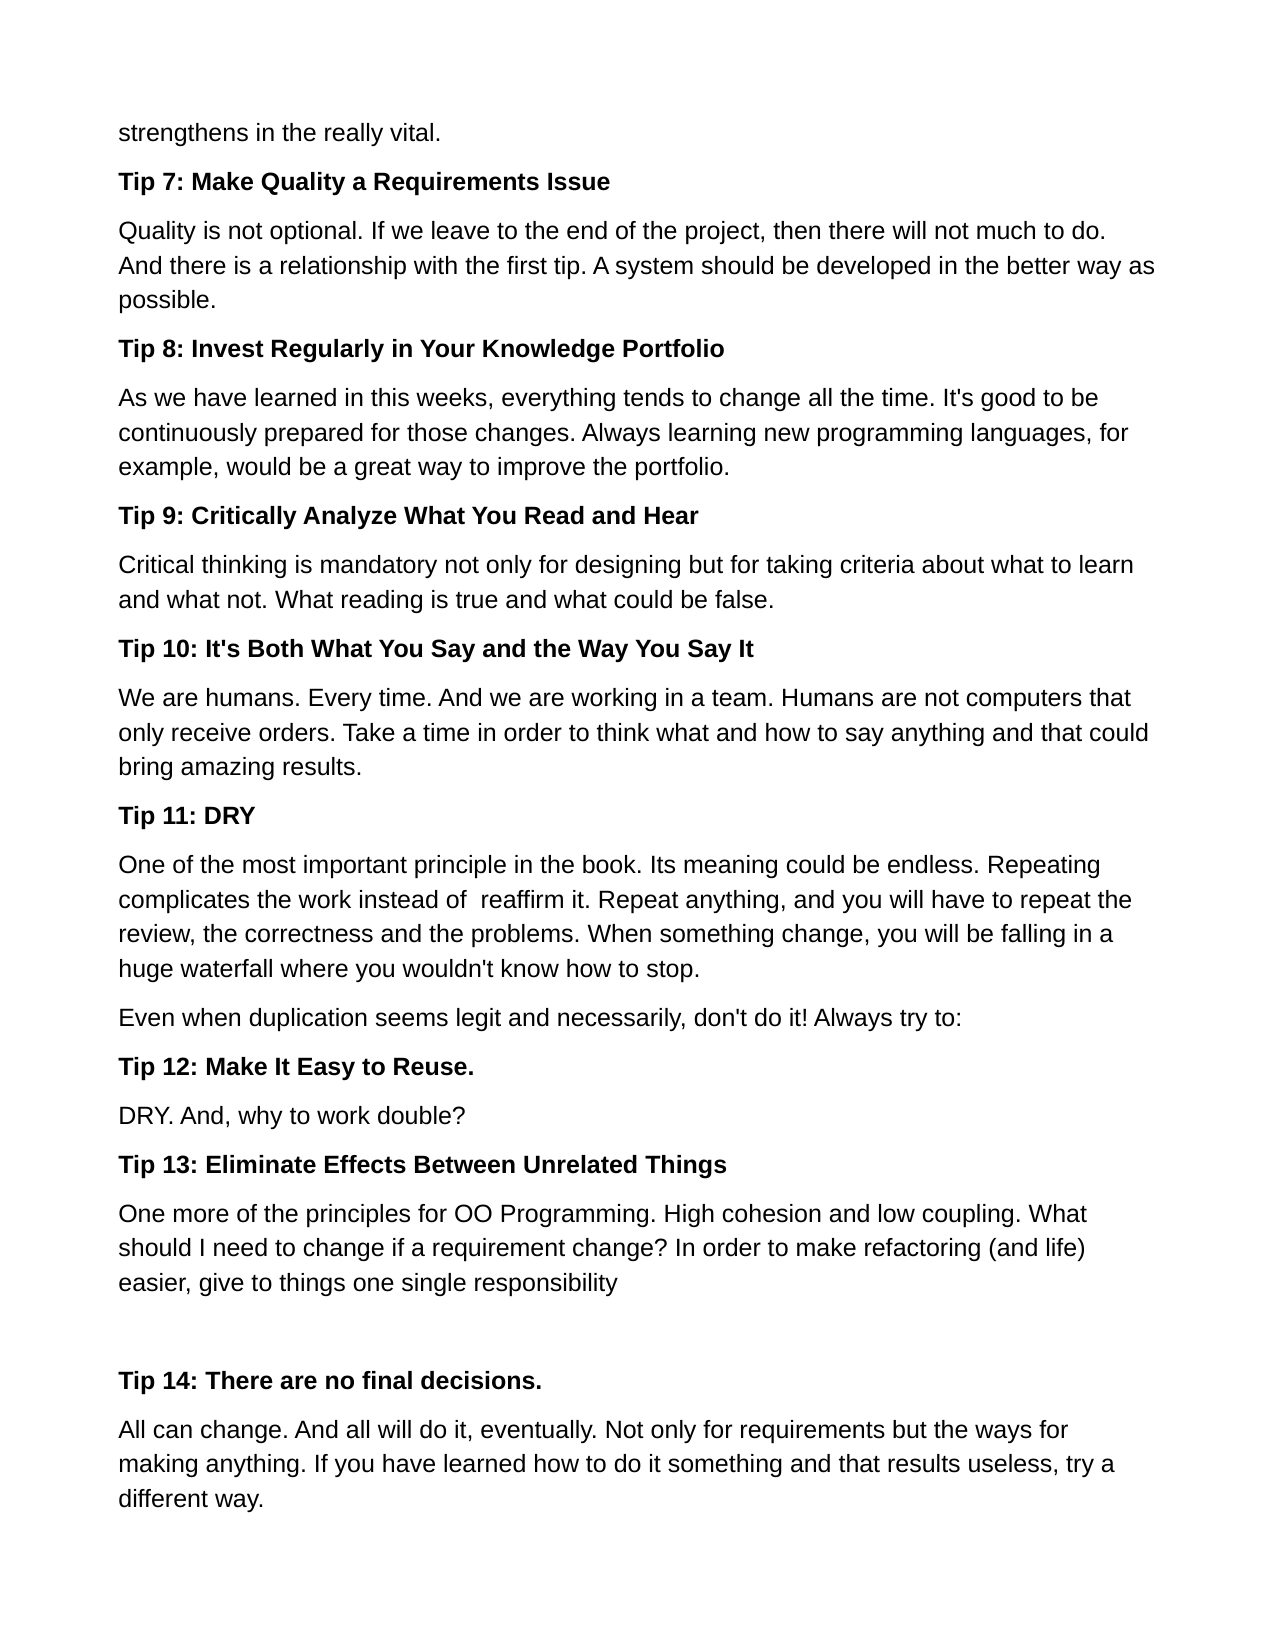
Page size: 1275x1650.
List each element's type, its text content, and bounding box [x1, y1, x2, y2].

text One of the most important principle in the book. Its meaning could be endless. Repeating complicates the work instead of reaffirm it. Repeat anything, and you will have to repeat the review, the correctness and the problems. When something change, you will be falling in a huge waterfall where you wouldn't know how to stop. [118, 850, 1157, 982]
text DRY. And, why to work double? [118, 1101, 1157, 1129]
text Even when duplication seems legit and necessarily, don't do it! Always try to: [118, 1003, 1157, 1031]
text We are humans. Every time. And we are working in a team. Humans are not computers that only receive orders. Take a time in order to think what and how to say anything and that could bring amazing results. [118, 683, 1157, 781]
text Quality is not optional. If we leave to the end of the project, then there will not much to do. And there is a relationship with the first tip. A system should be developed in the better way as possible. [118, 216, 1157, 314]
text Tip 7: Make Quality a Requirements Issue [118, 167, 1157, 196]
text One more of the principles for OO Programming. High cohesion and low coupling. What should I need to change if a requirement change? In order to make refactoring (and life) easier, give to things one single responsibility [118, 1199, 1157, 1297]
text All can change. And all will do it, eventually. Not only for requirements but the ways for making anything. If you have learned how to do it something and that results useless, try a different way. [118, 1415, 1157, 1513]
text Tip 13: Eliminate Effects Between Unrelated Things [118, 1150, 1157, 1178]
text Tip 9: Critically Analyze What You Read and Hear [118, 501, 1157, 530]
text Tip 10: It's Both What You Say and the Way You Say It [118, 634, 1157, 663]
text Tip 14: There are no final decisions. [118, 1366, 1157, 1395]
text strengthens in the really vital. [118, 118, 1157, 147]
text Tip 12: Make It Easy to Reuse. [118, 1052, 1157, 1080]
text Tip 8: Invest Regularly in Your Knowledge Portfolio [118, 334, 1157, 363]
text Critical thinking is mandatory not only for designing but for taking criteria about what to learn and what not. What reading is true and what could be false. [118, 550, 1157, 614]
text Tip 11: DRY [118, 801, 1157, 830]
text As we have learned in this weeks, everything tends to change all the time. It's good to be continuously prepared for those changes. Always learning new programming languages, for example, would be a great way to improve the portfolio. [118, 383, 1157, 481]
